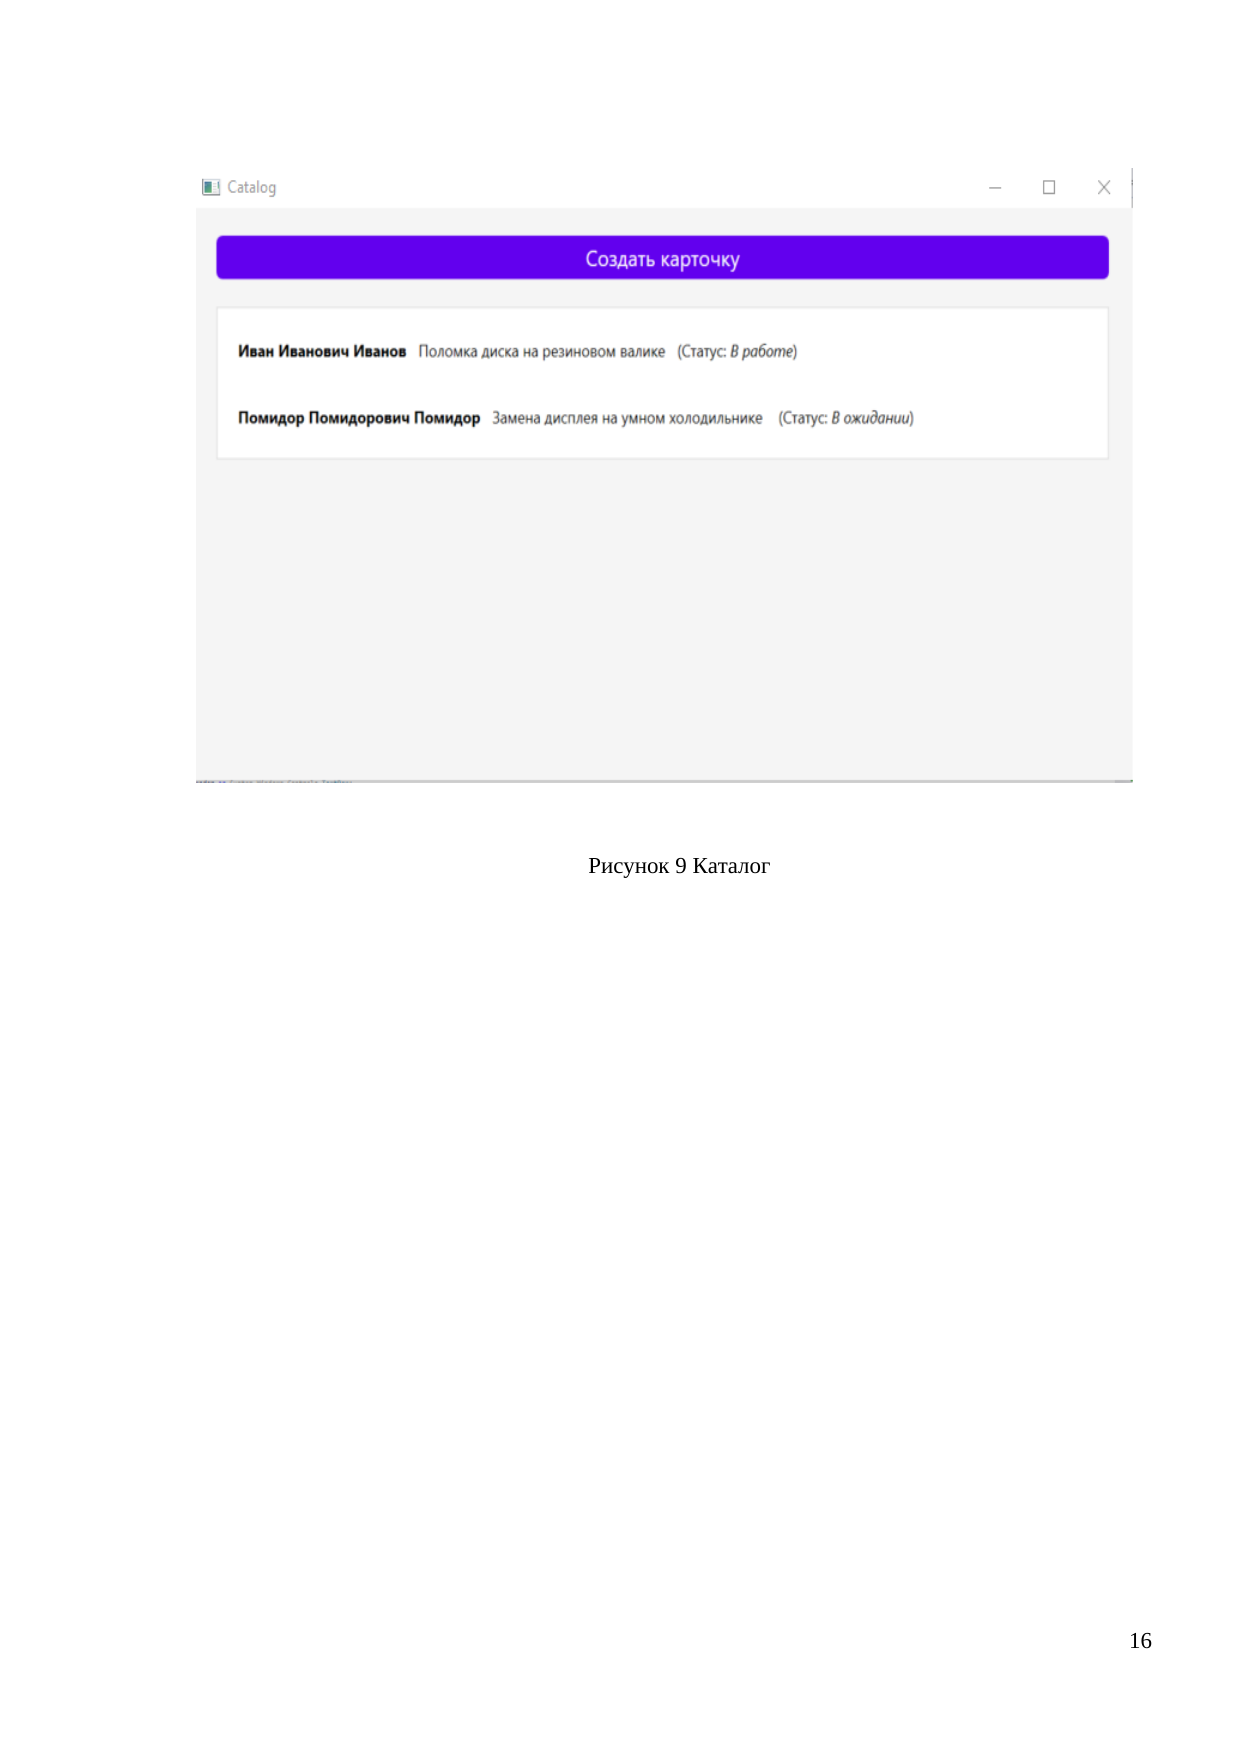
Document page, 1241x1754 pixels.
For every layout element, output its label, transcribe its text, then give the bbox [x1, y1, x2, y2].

text Рисунок 9 Каталог [177, 852, 1152, 878]
picture [196, 168, 1133, 783]
